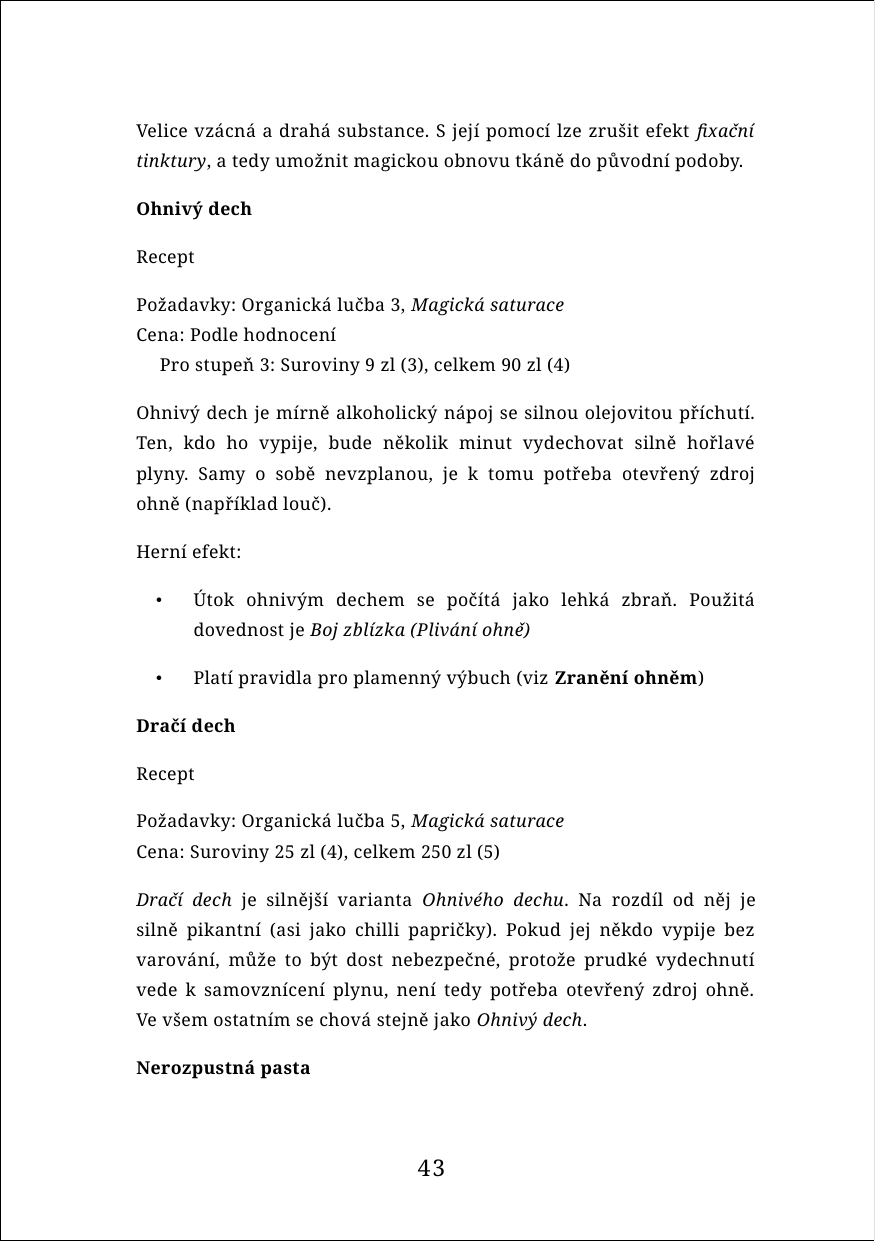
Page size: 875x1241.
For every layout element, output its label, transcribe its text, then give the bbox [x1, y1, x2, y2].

text Recept [136, 761, 756, 785]
text Nerozpustná pasta [136, 1056, 756, 1080]
text Dračí dech [136, 713, 756, 737]
text Dračí dech je silnější varianta Ohnivého dechu. Na rozdíl od něj je silně pikantní (asi jako chilli papričky). Pokud jej někdo vypije bez varování, může to být dost nebezpečné, protože prudké vydechnutí vede k samovznícení plynu, není tedy potřeba otevřený zdroj ohně. Ve všem ostatním se chová stejně jako Ohnivý dech. [136, 887, 756, 1032]
list Útok ohnivým dechem se počítá jako lehká zbraň. Použitá dovednost je Boj zblízka (Plivání ohně) [156, 587, 756, 641]
text Požadavky: Organická lučba 5, Magická saturace Cena: Suroviny 25 zl (4), celkem 250 zl (5) [136, 809, 756, 863]
list Platí pravidla pro plamenný výbuch (viz Zranění ohněm) [156, 665, 756, 689]
text Recept [136, 244, 756, 268]
text Požadavky: Organická lučba 3, Magická saturace Cena: Podle hodnocení Pro stupeň 3: Suroviny 9 zl (3), celkem 90 zl (4) [136, 292, 756, 377]
text Herní efekt: [136, 539, 756, 563]
text Velice vzácná a drahá substance. S její pomocí lze zrušit efekt fixační tinktury, a tedy umožnit magickou obnovu tkáně do původní podoby. [136, 118, 756, 173]
text Ohnivý dech je mírně alkoholický nápoj se silnou olejovitou příchutí. Ten, kdo ho vypije, bude několik minut vydechovat silně hořlavé plyny. Samy o sobě nevzplanou, je k tomu potřeba otevřený zdroj ohně (například louč). [136, 401, 756, 515]
text Ohnivý dech [136, 196, 756, 221]
